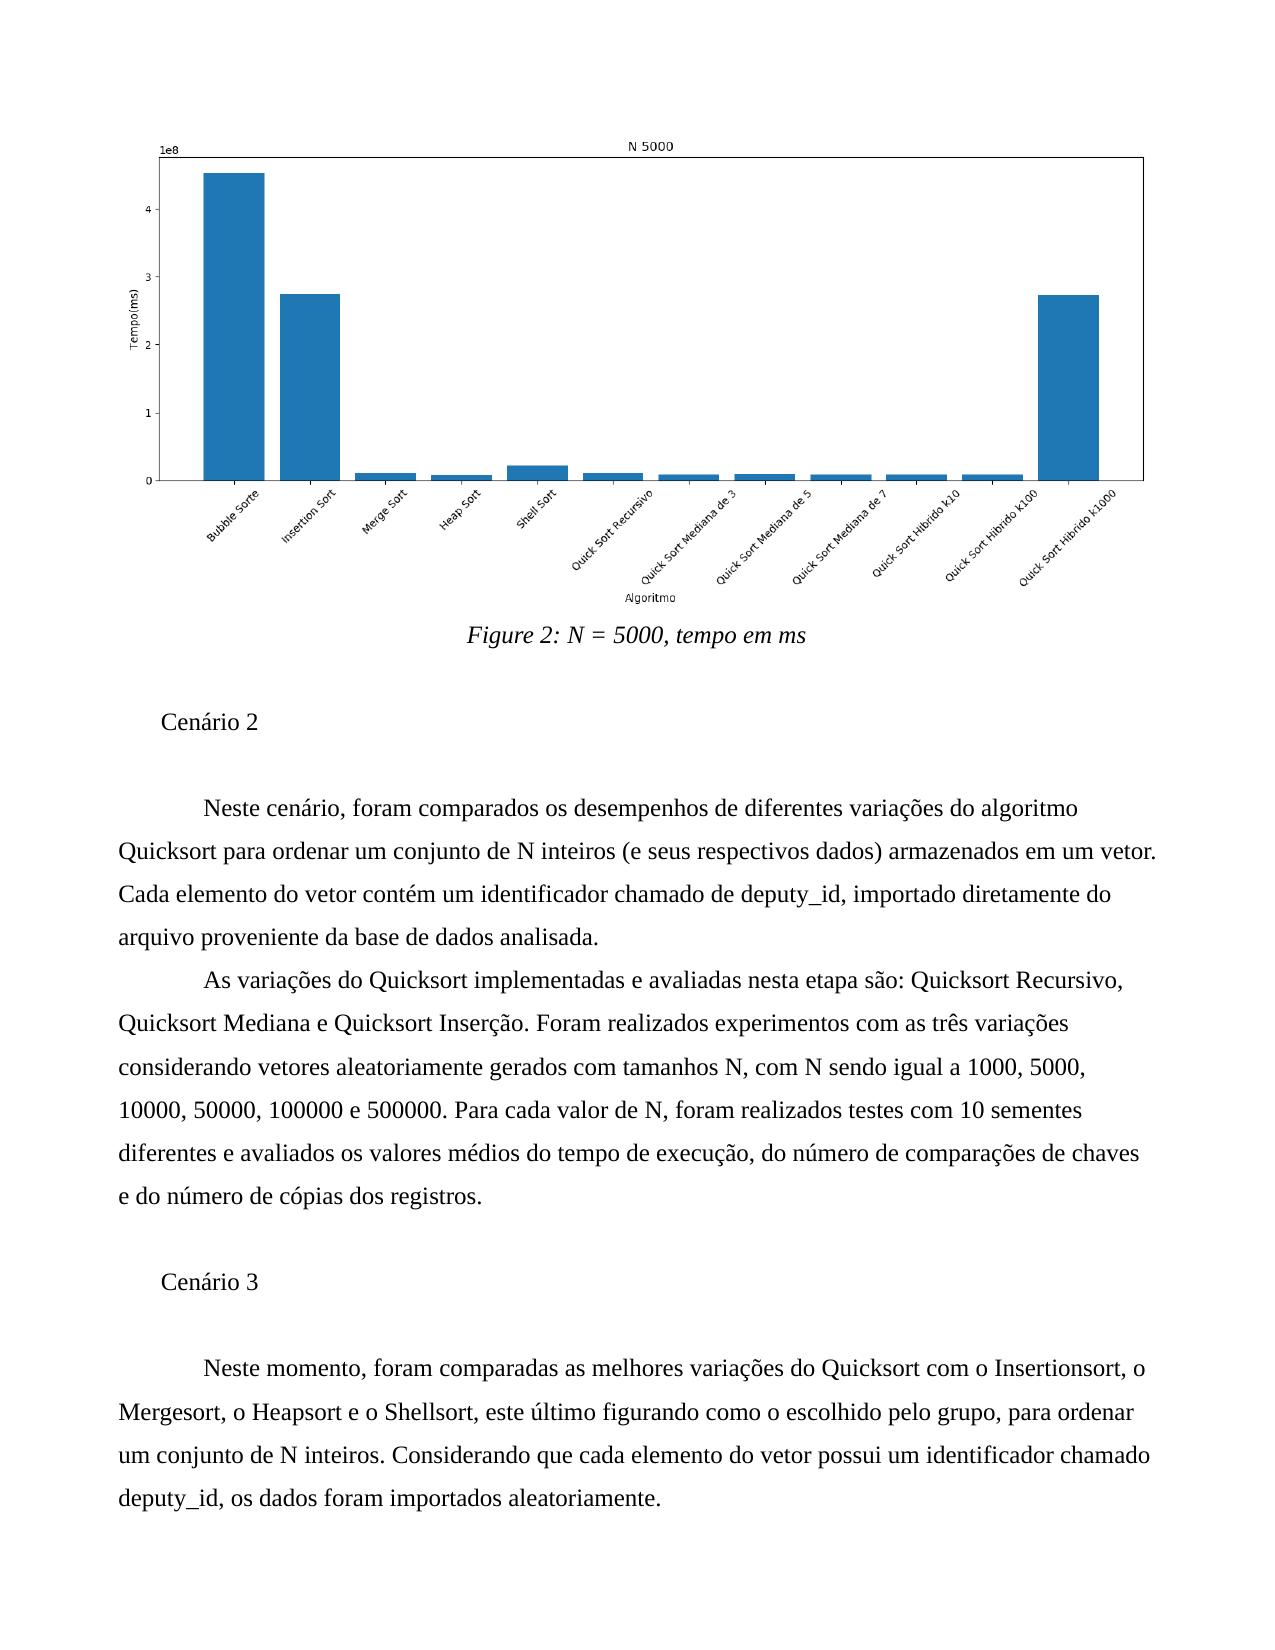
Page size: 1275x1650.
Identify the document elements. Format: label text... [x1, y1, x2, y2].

text Cenário 2 [118, 707, 1157, 735]
text As variações do Quicksort implementadas e avaliadas nesta etapa são: Quicksort Recursivo, Quicksort Mediana e Quicksort Inserção. Foram realizados experimentos com as três variações considerando vetores aleatoriamente gerados com tamanhos N, com N sendo igual a 1000, 5000, 10000, 50000, 100000 e 500000. Para cada valor de N, foram realizados testes com 10 sementes diferentes e avaliados os valores médios do tempo de execução, do número de comparações de chaves e do número de cópias dos registros. [118, 965, 1157, 1210]
text Neste cenário, foram comparados os desempenhos de diferentes variações do algoritmo Quicksort para ordenar um conjunto de N inteiros (e seus respectivos dados) armazenados em um vetor. Cada elemento do vetor contém um identificador chamado de deputy_id, importado diretamente do arquivo proveniente da base de dados analisada. [118, 793, 1157, 951]
picture [118, 130, 1157, 615]
text Figure 2: N = 5000, tempo em ms [118, 615, 1157, 649]
text Cenário 3 [118, 1267, 1157, 1296]
text Neste momento, foram comparadas as melhores variações do Quicksort com o Insertionsort, o Mergesort, o Heapsort e o Shellsort, este último figurando como o escolhido pelo grupo, para ordenar um conjunto de N inteiros. Considerando que cada elemento do vetor possui um identificador chamado deputy_id, os dados foram importados aleatoriamente. [118, 1353, 1157, 1512]
